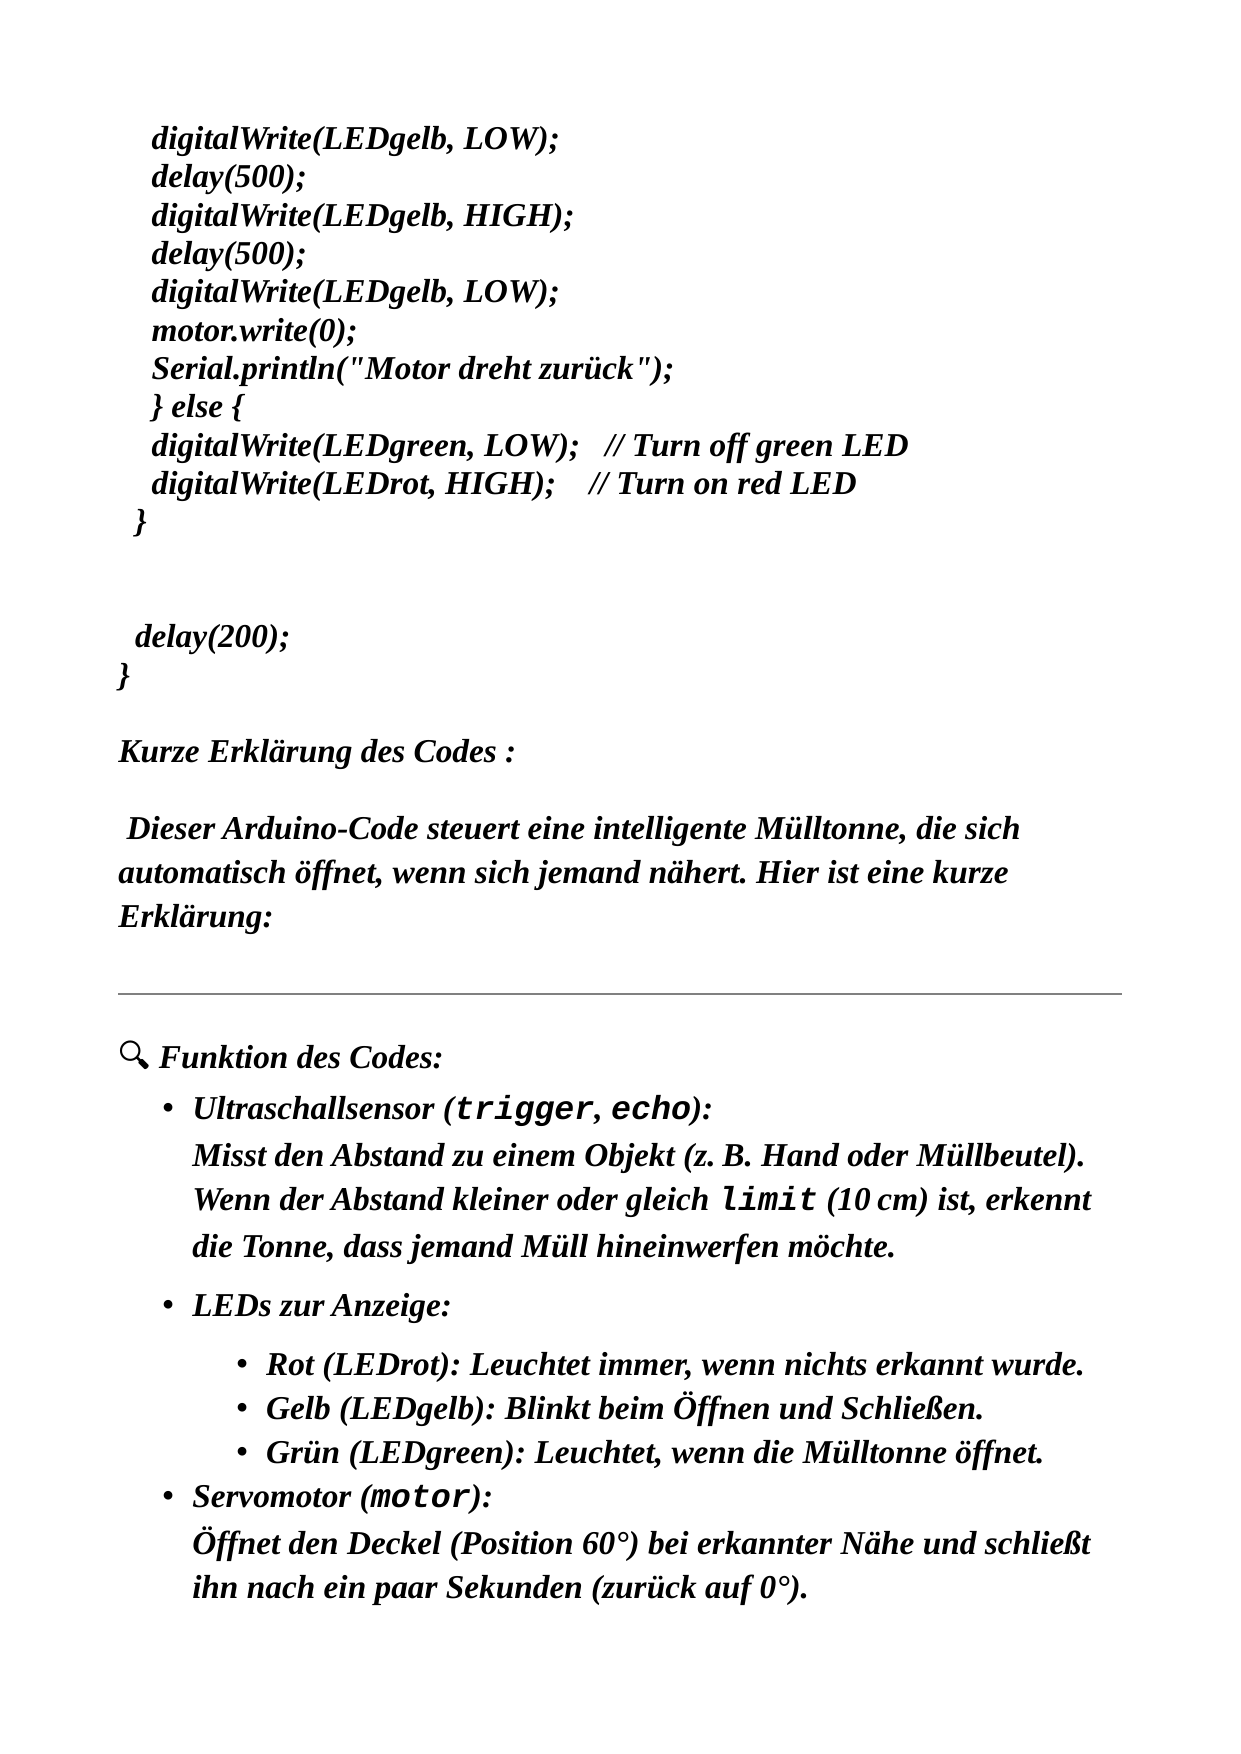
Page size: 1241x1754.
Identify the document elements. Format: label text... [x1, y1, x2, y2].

text Dieser Arduino-Code steuert eine intelligente Mülltonne, die sich automatisch öffnet, wenn sich jemand nähert. Hier ist eine kurze Erklärung: [118, 808, 1122, 934]
list Ultraschallsensor (trigger, echo): Misst den Abstand zu einem Objekt (z. B. Hand oder Müllbeutel). Wenn der Abstand kleiner oder gleich limit (10 cm) ist, erkennt die Tonne, dass jemand Müll hineinwerfen möchte. [162, 1088, 1122, 1265]
text digitalWrite(LEDgelb, LOW); delay(500); digitalWrite(LEDgelb, HIGH); delay(500); digitalWrite(LEDgelb, LOW); motor.write(0); Serial.println("Motor dreht zurück"); } else { digitalWrite(LEDgreen, LOW); // Turn off green LED digitalWrite(LEDrot, HIGH); // Turn on red LED } delay(200); } [118, 118, 1122, 693]
list Rot (LEDrot): Leuchtet immer, wenn nichts erkannt wurde. [236, 1344, 1122, 1382]
list Servomotor (motor): Öffnet den Deckel (Position 60°) bei erkannter Nähe und schließt ihn nach ein paar Sekunden (zurück auf 0°). [162, 1476, 1122, 1605]
subtitle 🔍 Funktion des Codes: [118, 1038, 1122, 1076]
text Kurze Erklärung des Codes : [118, 731, 1122, 770]
list Grün (LEDgreen): Leuchtet, wenn die Mülltonne öffnet. [236, 1432, 1122, 1470]
list Gelb (LEDgelb): Blinkt beim Öffnen und Schließen. [236, 1388, 1122, 1426]
list LEDs zur Anzeige: [162, 1285, 1122, 1323]
